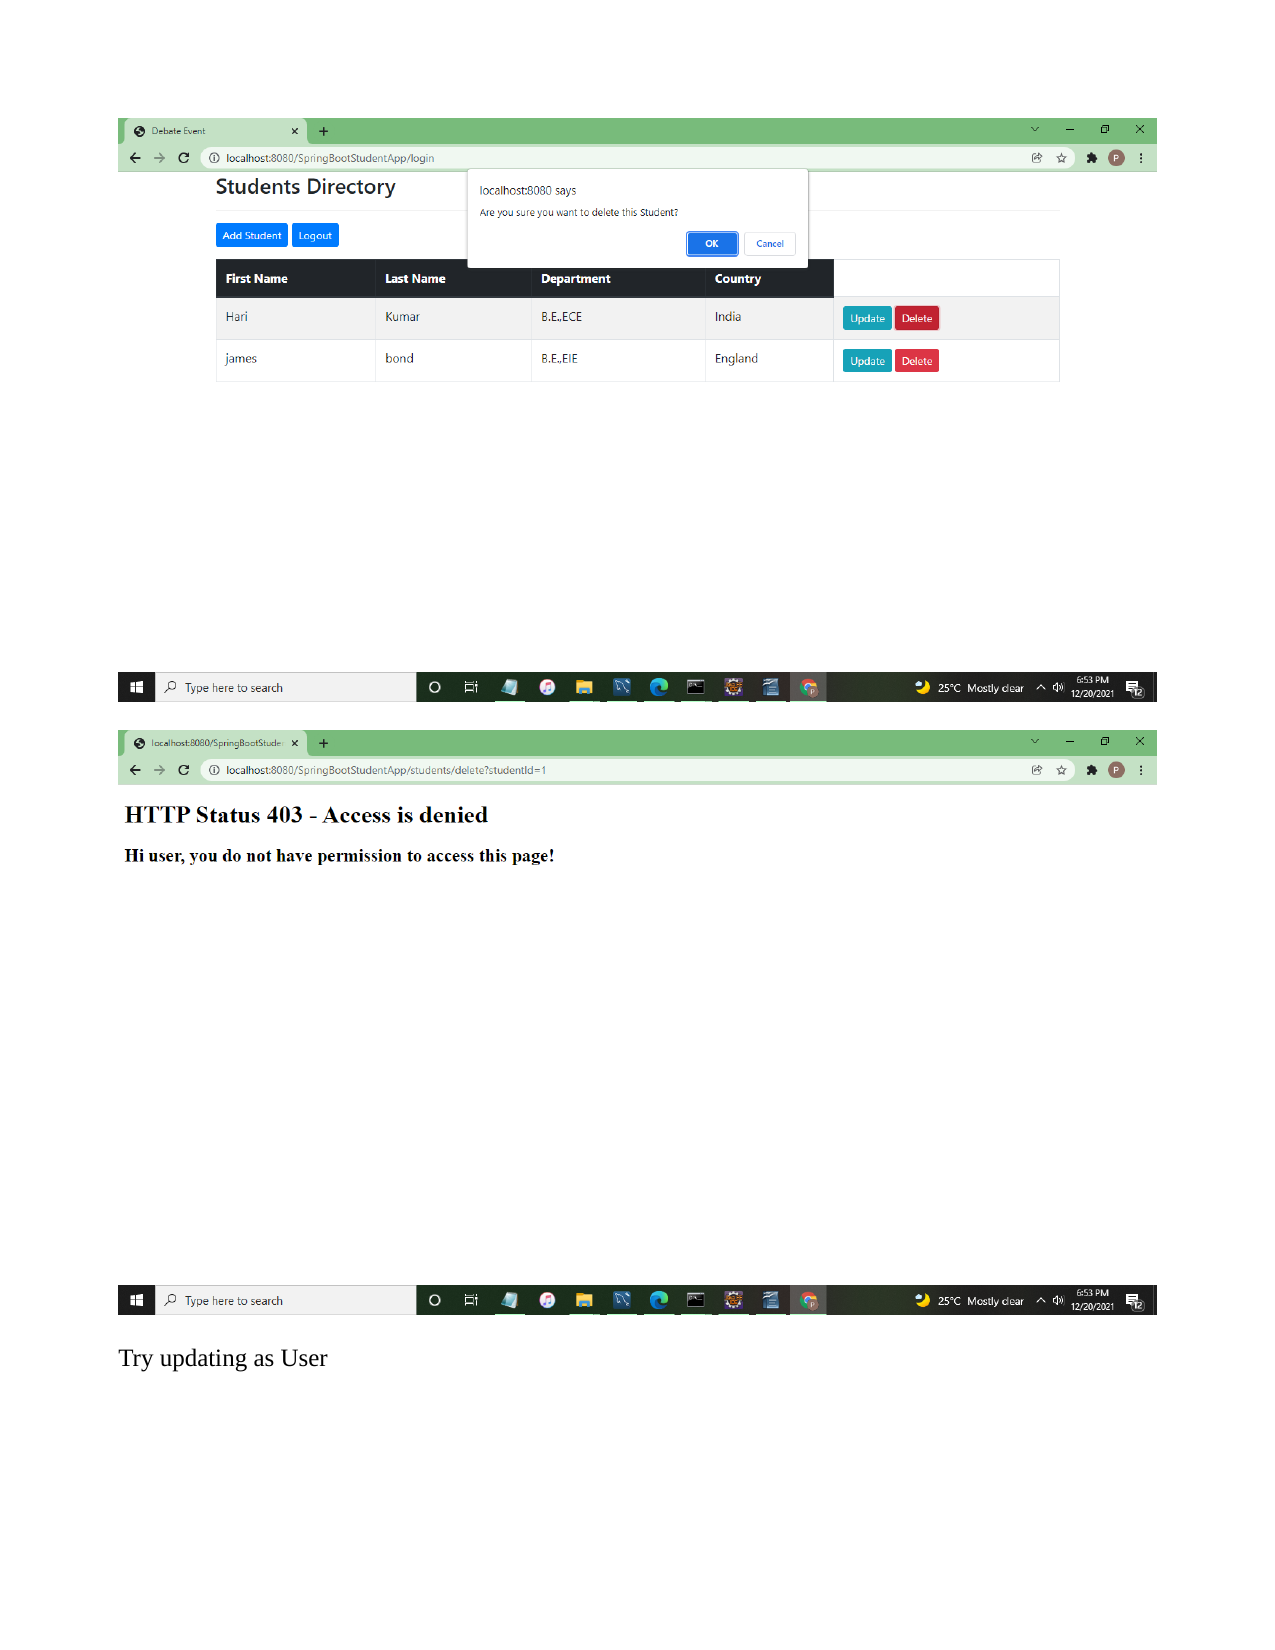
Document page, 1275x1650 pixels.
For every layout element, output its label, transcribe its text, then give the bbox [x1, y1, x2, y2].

picture [118, 730, 1157, 1315]
picture [118, 118, 1157, 702]
text Try updating as User [118, 1343, 1157, 1372]
